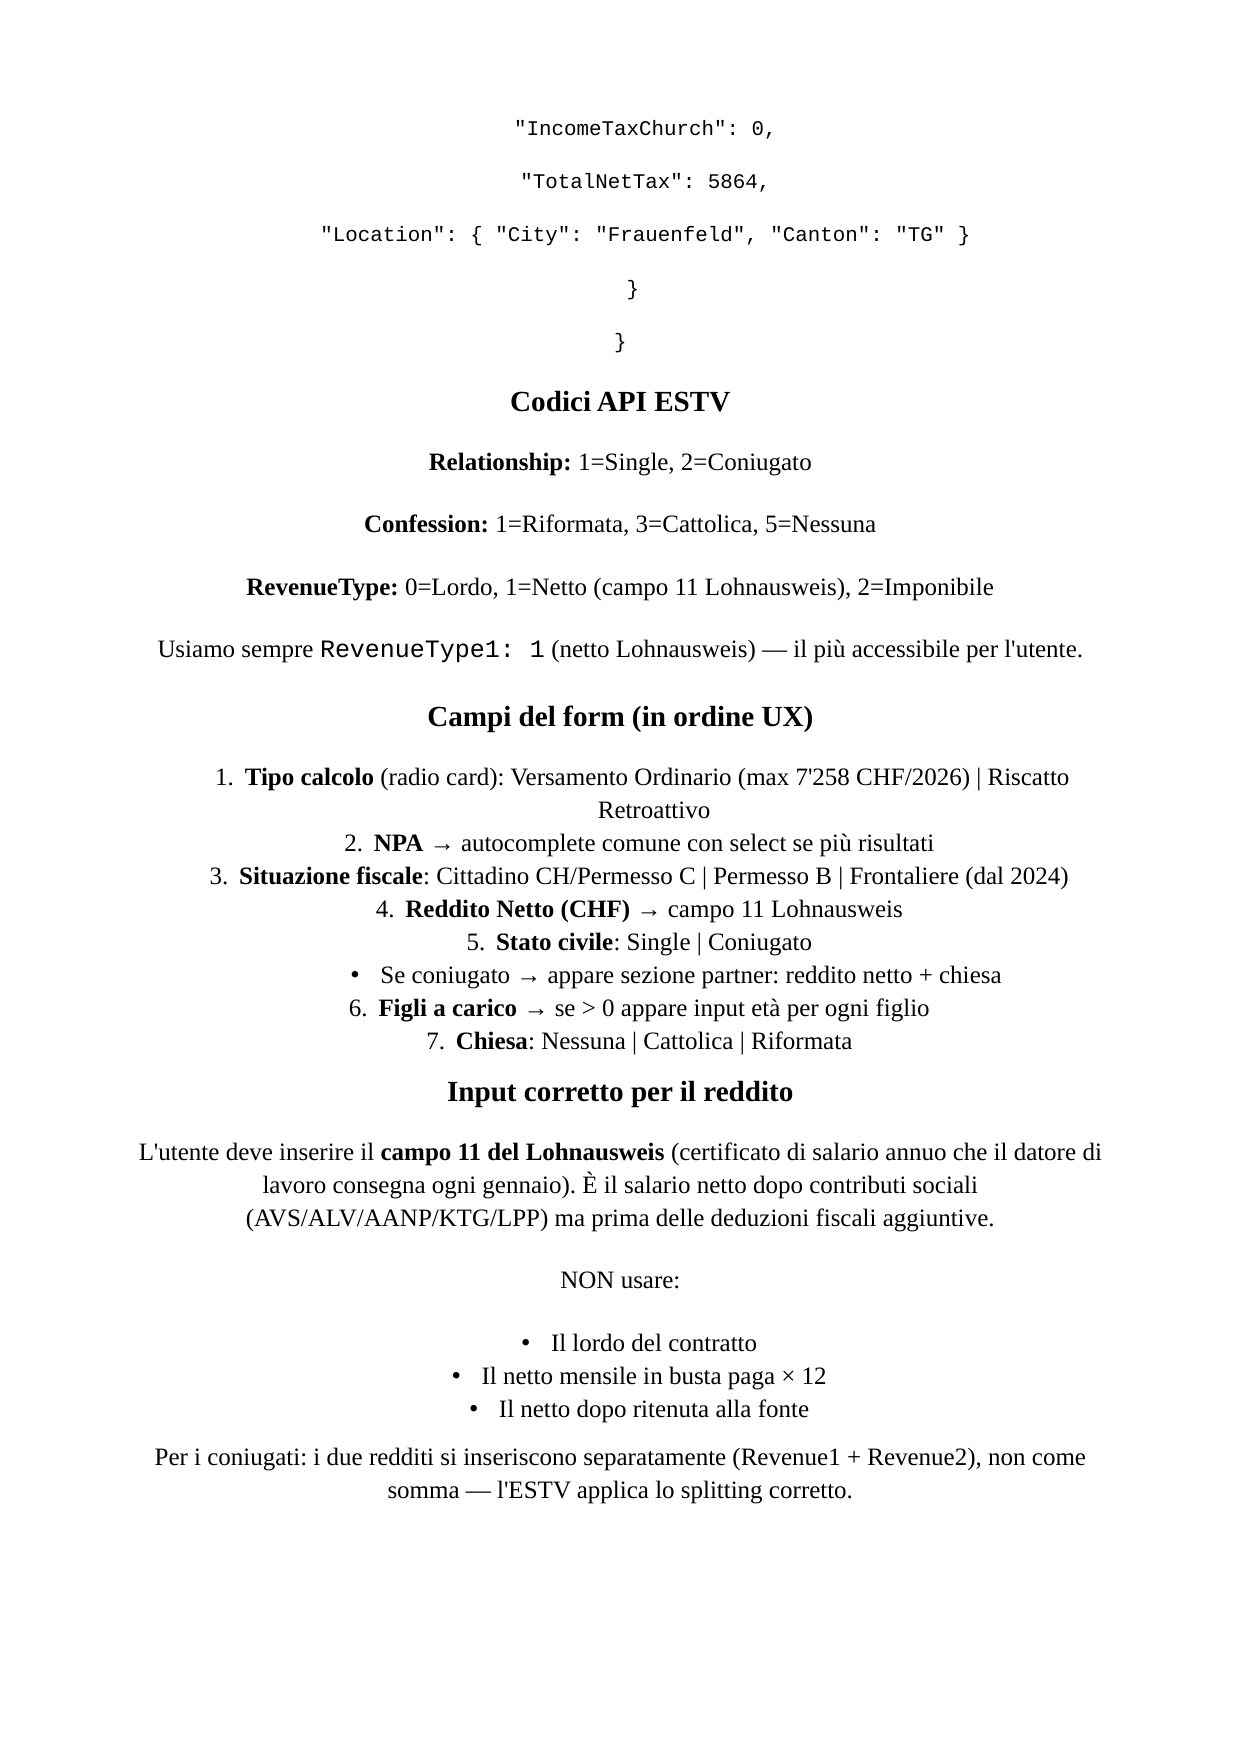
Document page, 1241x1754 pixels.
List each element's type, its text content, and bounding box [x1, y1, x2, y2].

text RevenueType: 0=Lordo, 1=Netto (campo 11 Lohnausweis), 2=Imponibile [118, 572, 1122, 601]
text Usiamo sempre RevenueType1: 1 (netto Lohnausweis) — il più accessibile per l'utente. [118, 634, 1122, 665]
text "TotalNetTax": 5864, [118, 171, 1122, 195]
list Figli a carico → se > 0 appare input età per ogni figlio [162, 993, 1122, 1022]
text "IncomeTaxChurch": 0, [118, 118, 1122, 142]
text } [118, 277, 1122, 301]
text "Location": { "City": "Frauenfeld", "Canton": "TG" } [118, 224, 1122, 248]
list Tipo calcolo (radio card): Versamento Ordinario (max 7'258 CHF/2026) | Riscatto Retroattivo [162, 762, 1122, 824]
list Il lordo del contratto [162, 1328, 1122, 1357]
list Se coniugato → appare sezione partner: reddito netto + chiesa [236, 960, 1122, 989]
list Situazione fiscale: Cittadino CH/Permesso C | Permesso B | Frontaliere (dal 2024) [162, 861, 1122, 890]
text Relationship: 1=Single, 2=Coniugato [118, 447, 1122, 476]
text L'utente deve inserire il campo 11 del Lohnausweis (certificato di salario annuo che il datore di lavoro consegna ogni gennaio). È il salario netto dopo contributi sociali (AVS/ALV/AANP/KTG/LPP) ma prima delle deduzioni fiscali aggiuntive. [118, 1137, 1122, 1232]
subtitle Campi del form (in ordine UX) [118, 699, 1122, 733]
subtitle Codici API ESTV [118, 384, 1122, 417]
list Reddito Netto (CHF) → campo 11 Lohnausweis [162, 894, 1122, 923]
list Il netto mensile in busta paga × 12 [162, 1361, 1122, 1390]
text } [118, 331, 1122, 354]
text Per i coniugati: i due redditi si inseriscono separatamente (Revenue1 + Revenue2), non come somma — l'ESTV applica lo splitting corretto. [118, 1442, 1122, 1503]
list Stato civile: Single | Coniugato [162, 927, 1122, 956]
subtitle Input corretto per il reddito [118, 1074, 1122, 1107]
list NPA → autocomplete comune con select se più risultati [162, 828, 1122, 857]
text NON usare: [118, 1266, 1122, 1294]
list Il netto dopo ritenuta alla fonte [162, 1394, 1122, 1423]
text Confession: 1=Riformata, 3=Cattolica, 5=Nessuna [118, 509, 1122, 538]
list Chiesa: Nessuna | Cattolica | Riformata [162, 1026, 1122, 1055]
